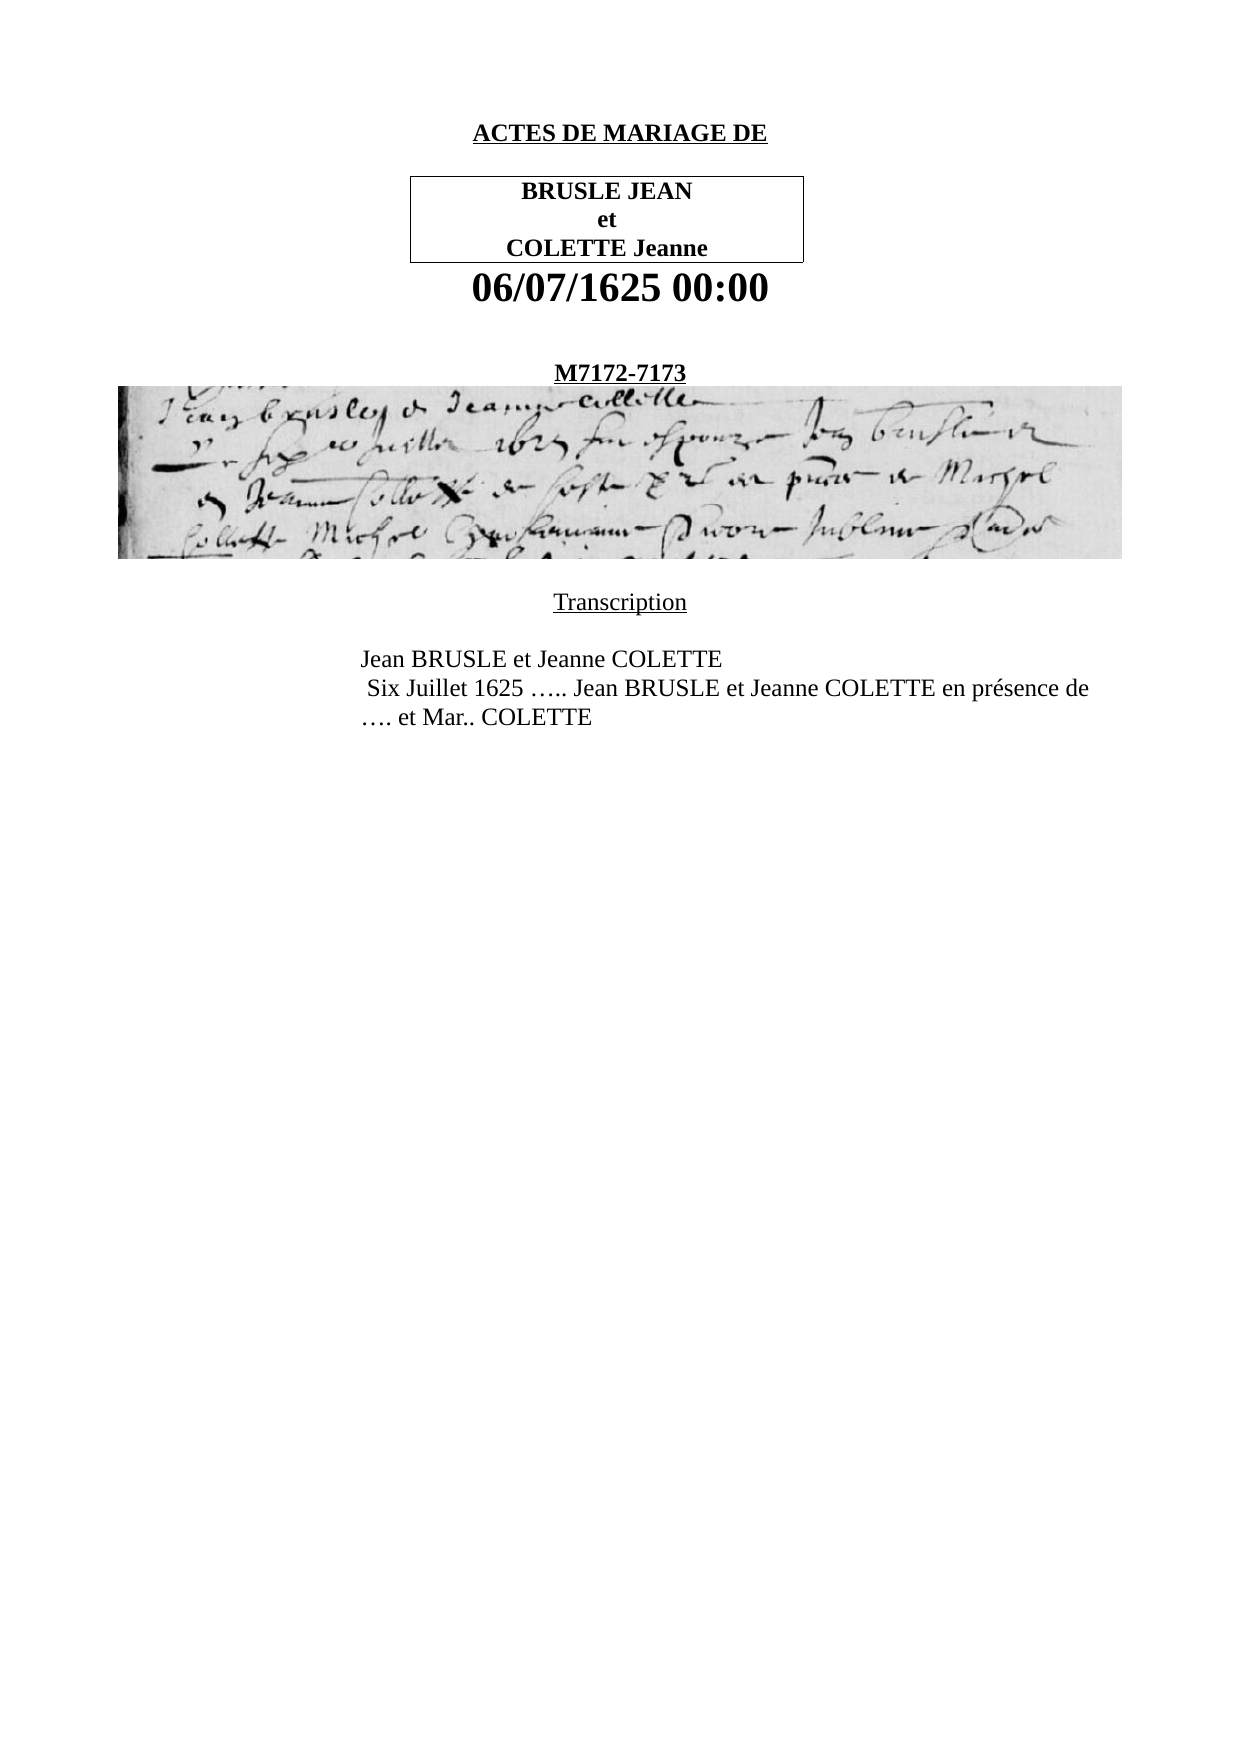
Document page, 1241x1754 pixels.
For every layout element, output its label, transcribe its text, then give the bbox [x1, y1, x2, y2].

text M7172-7173 [118, 358, 1122, 386]
text 06/07/1625 00:00 [118, 262, 1122, 310]
text et [411, 204, 803, 233]
picture [118, 386, 1122, 559]
text Jean BRUSLE et Jeanne COLETTE [360, 644, 1122, 673]
text Six Juillet 1625 ….. Jean BRUSLE et Jeanne COLETTE en présence de …. et Mar.. COLETTE [360, 673, 1122, 731]
text Transcription [118, 587, 1122, 616]
text BRUSLE JEAN [411, 177, 803, 204]
text COLETTE Jeanne [411, 233, 803, 262]
text ACTES DE MARIAGE DE [118, 118, 1122, 147]
